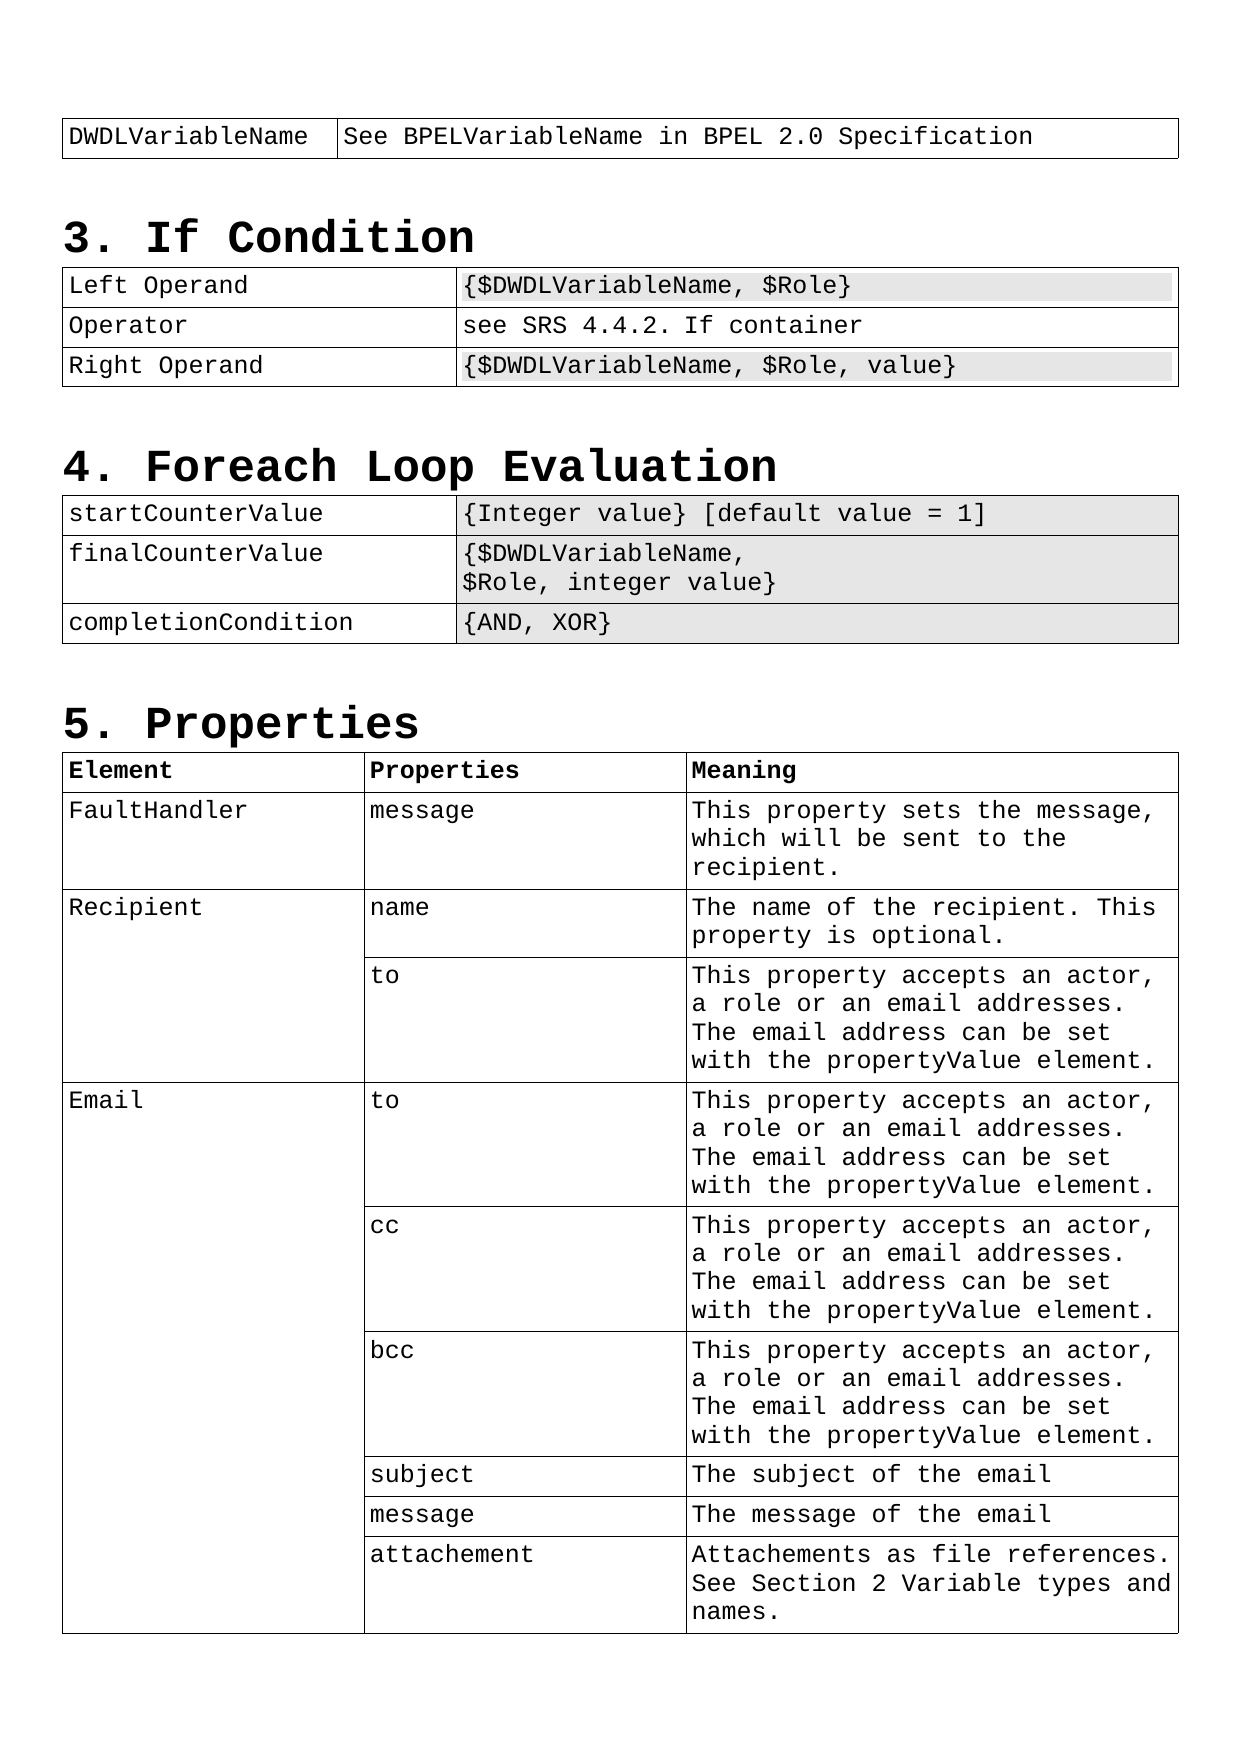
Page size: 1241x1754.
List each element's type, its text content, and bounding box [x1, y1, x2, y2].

table_cell This property accepts an actor, a role or an email addresses. The email address can be set with the propertyValue element. [687, 1083, 1178, 1206]
table_cell name [365, 890, 686, 957]
table_cell Operator [63, 308, 456, 347]
table_header Element [63, 753, 364, 792]
table_cell cc [365, 1207, 686, 1331]
table_cell The name of the recipient. This property is optional. [687, 890, 1178, 957]
table_cell Email [63, 1083, 364, 1633]
table_cell message [365, 793, 686, 888]
table_cell See BPELVariableName in BPEL 2.0 Specification [338, 119, 1178, 158]
table_cell to [365, 958, 686, 1082]
table_header Properties [365, 753, 686, 792]
table_cell Attachements as file references. See Section 2 Variable types and names. [687, 1537, 1178, 1633]
table_cell The subject of the email [687, 1457, 1178, 1496]
table_cell This property accepts an actor, a role or an email addresses. The email address can be set with the propertyValue element. [687, 1207, 1178, 1331]
text 5. Properties [62, 700, 1178, 752]
table_cell This property sets the message, which will be sent to the recipient. [687, 793, 1178, 888]
table_cell bcc [365, 1332, 686, 1456]
table_header startCounterValue [63, 496, 456, 535]
table_cell Right Operand [63, 348, 456, 386]
table_cell FaultHandler [63, 793, 364, 888]
table_cell finalCounterValue [63, 536, 456, 603]
table_header Left Operand [63, 268, 456, 307]
table_cell DWDLVariableName [63, 119, 337, 158]
table_cell This property accepts an actor, a role or an email addresses. The email address can be set with the propertyValue element. [687, 1332, 1178, 1456]
table_cell Recipient [63, 890, 364, 1082]
table_cell attachement [365, 1537, 686, 1633]
table_cell subject [365, 1457, 686, 1496]
text 3. If Condition [62, 215, 1178, 267]
table_cell {$DWDLVariableName, $Role, integer value} [457, 536, 1178, 603]
table_cell {AND, XOR} [457, 604, 1178, 643]
table_cell The message of the email [687, 1497, 1178, 1536]
text 4. Foreach Loop Evaluation [62, 443, 1178, 495]
table_header Meaning [687, 753, 1178, 792]
table_cell {$DWDLVariableName, $Role, value} [457, 348, 1178, 386]
table_cell message [365, 1497, 686, 1536]
table_cell to [365, 1083, 686, 1206]
table_header {Integer value} [default value = 1] [457, 496, 1178, 535]
table_cell completionCondition [63, 604, 456, 643]
table_cell This property accepts an actor, a role or an email addresses. The email address can be set with the propertyValue element. [687, 958, 1178, 1082]
table_header {$DWDLVariableName, $Role} [457, 268, 1178, 307]
table_cell see SRS 4.4.2. If container [457, 308, 1178, 347]
